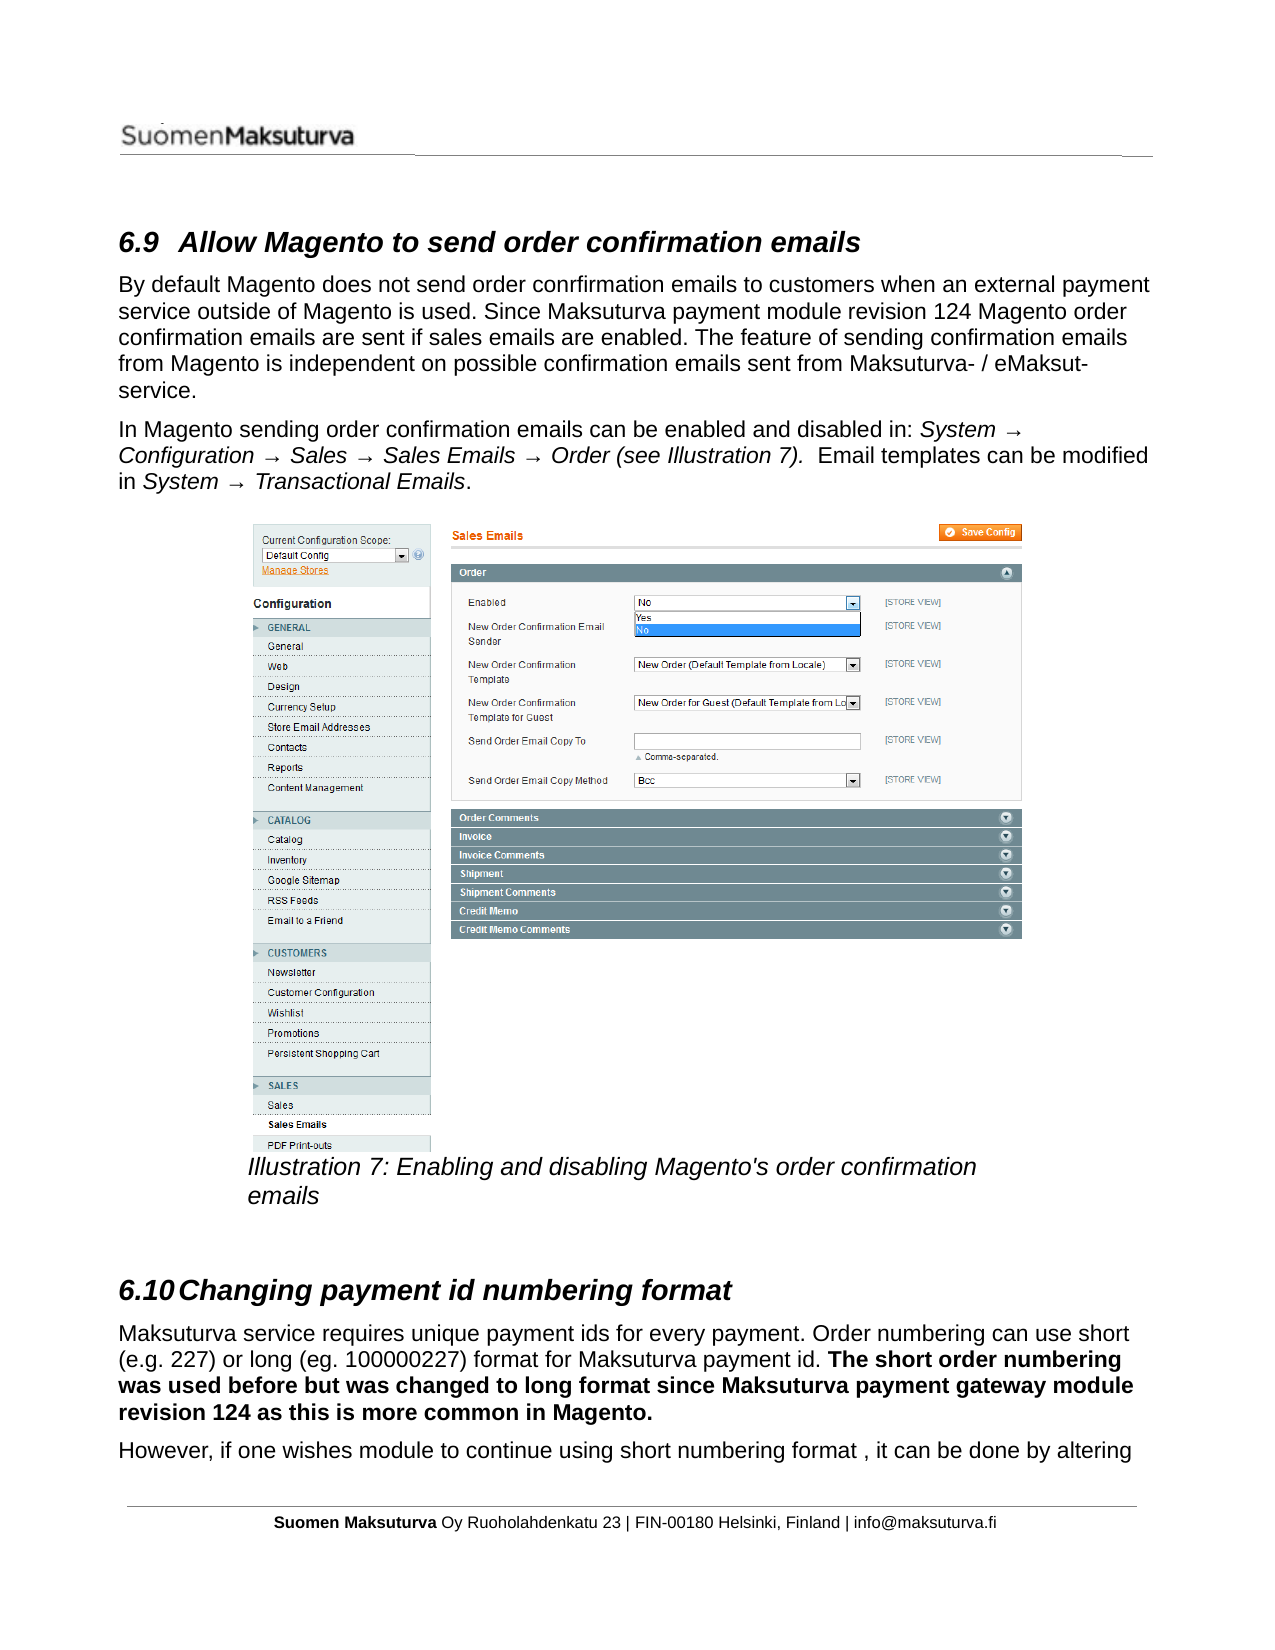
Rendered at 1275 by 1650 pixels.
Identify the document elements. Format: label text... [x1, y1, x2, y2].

text By default Magento does not send order conrfirmation emails to customers when an external payment service outside of Magento is used. Since Maksuturva payment module revision 124 Magento order confirmation emails are sent if sales emails are enabled. The feature of sending confirmation emails from Magento is independent on possible confirmation emails sent from Maksuturva- / eMaksut-service. [118, 271, 1157, 403]
subtitle Allow Magento to send order confirmation emails [118, 225, 1157, 259]
picture [120, 124, 358, 147]
picture [247, 519, 1028, 1152]
text However, if one wishes module to continue using short numbering format , it can be done by altering [118, 1437, 1157, 1464]
text In Magento sending order confirmation emails can be enabled and disabled in: System → Configuration → Sales → Sales Emails → Order (see Illustration 7). Email templates can be modified in System → Transactional Emails. [118, 416, 1157, 495]
text Maksuturva service requires unique payment ids for every payment. Order numbering can use short (e.g. 227) or long (eg. 100000227) format for Maksuturva payment id. The short order numbering was used before but was changed to long format since Maksuturva payment gateway module revision 124 as this is more common in Magento. [118, 1319, 1157, 1425]
text Illustration 7: Enabling and disabling Magento's order confirmation emails [247, 1152, 1028, 1209]
subtitle Changing payment id numbering format [118, 1273, 1157, 1307]
